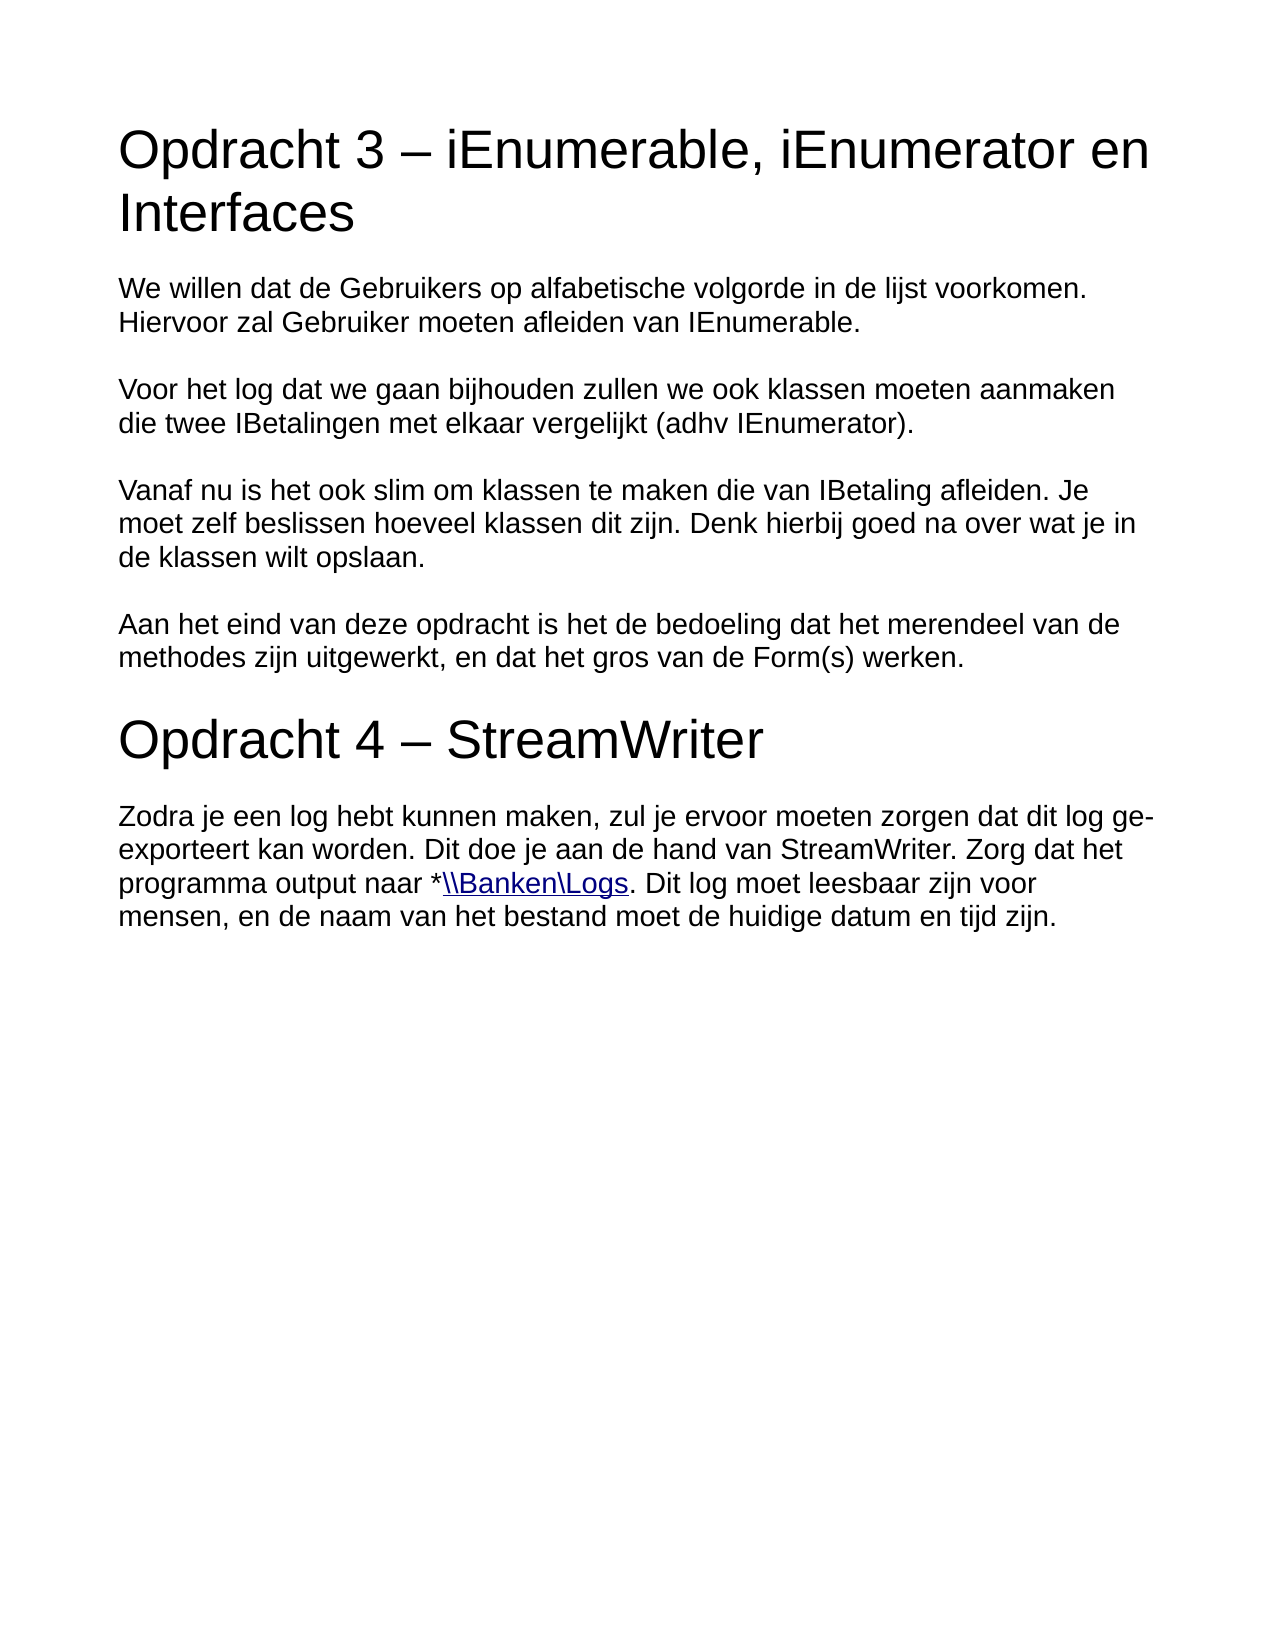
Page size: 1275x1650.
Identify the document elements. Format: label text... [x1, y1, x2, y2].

text Opdracht 4 – StreamWriter [118, 707, 1157, 770]
text Vanaf nu is het ook slim om klassen te maken die van IBetaling afleiden. Je moet zelf beslissen hoeveel klassen dit zijn. Denk hierbij goed na over wat je in de klassen wilt opslaan. [118, 473, 1157, 573]
text Zodra je een log hebt kunnen maken, zul je ervoor moeten zorgen dat dit log ge-exporteert kan worden. Dit doe je aan de hand van StreamWriter. Zorg dat het programma output naar *\\Banken\Logs. Dit log moet leesbaar zijn voor mensen, en de naam van het bestand moet de huidige datum en tijd zijn. [118, 798, 1157, 933]
text Opdracht 3 – iEnumerable, iEnumerator en Interfaces [118, 118, 1157, 243]
text Aan het eind van deze opdracht is het de bedoeling dat het merendeel van de methodes zijn uitgewerkt, en dat het gros van de Form(s) werken. [118, 607, 1157, 674]
text We willen dat de Gebruikers op alfabetische volgorde in de lijst voorkomen. Hiervoor zal Gebruiker moeten afleiden van IEnumerable. [118, 271, 1157, 338]
text Voor het log dat we gaan bijhouden zullen we ook klassen moeten aanmaken die twee IBetalingen met elkaar vergelijkt (adhv IEnumerator). [118, 372, 1157, 439]
